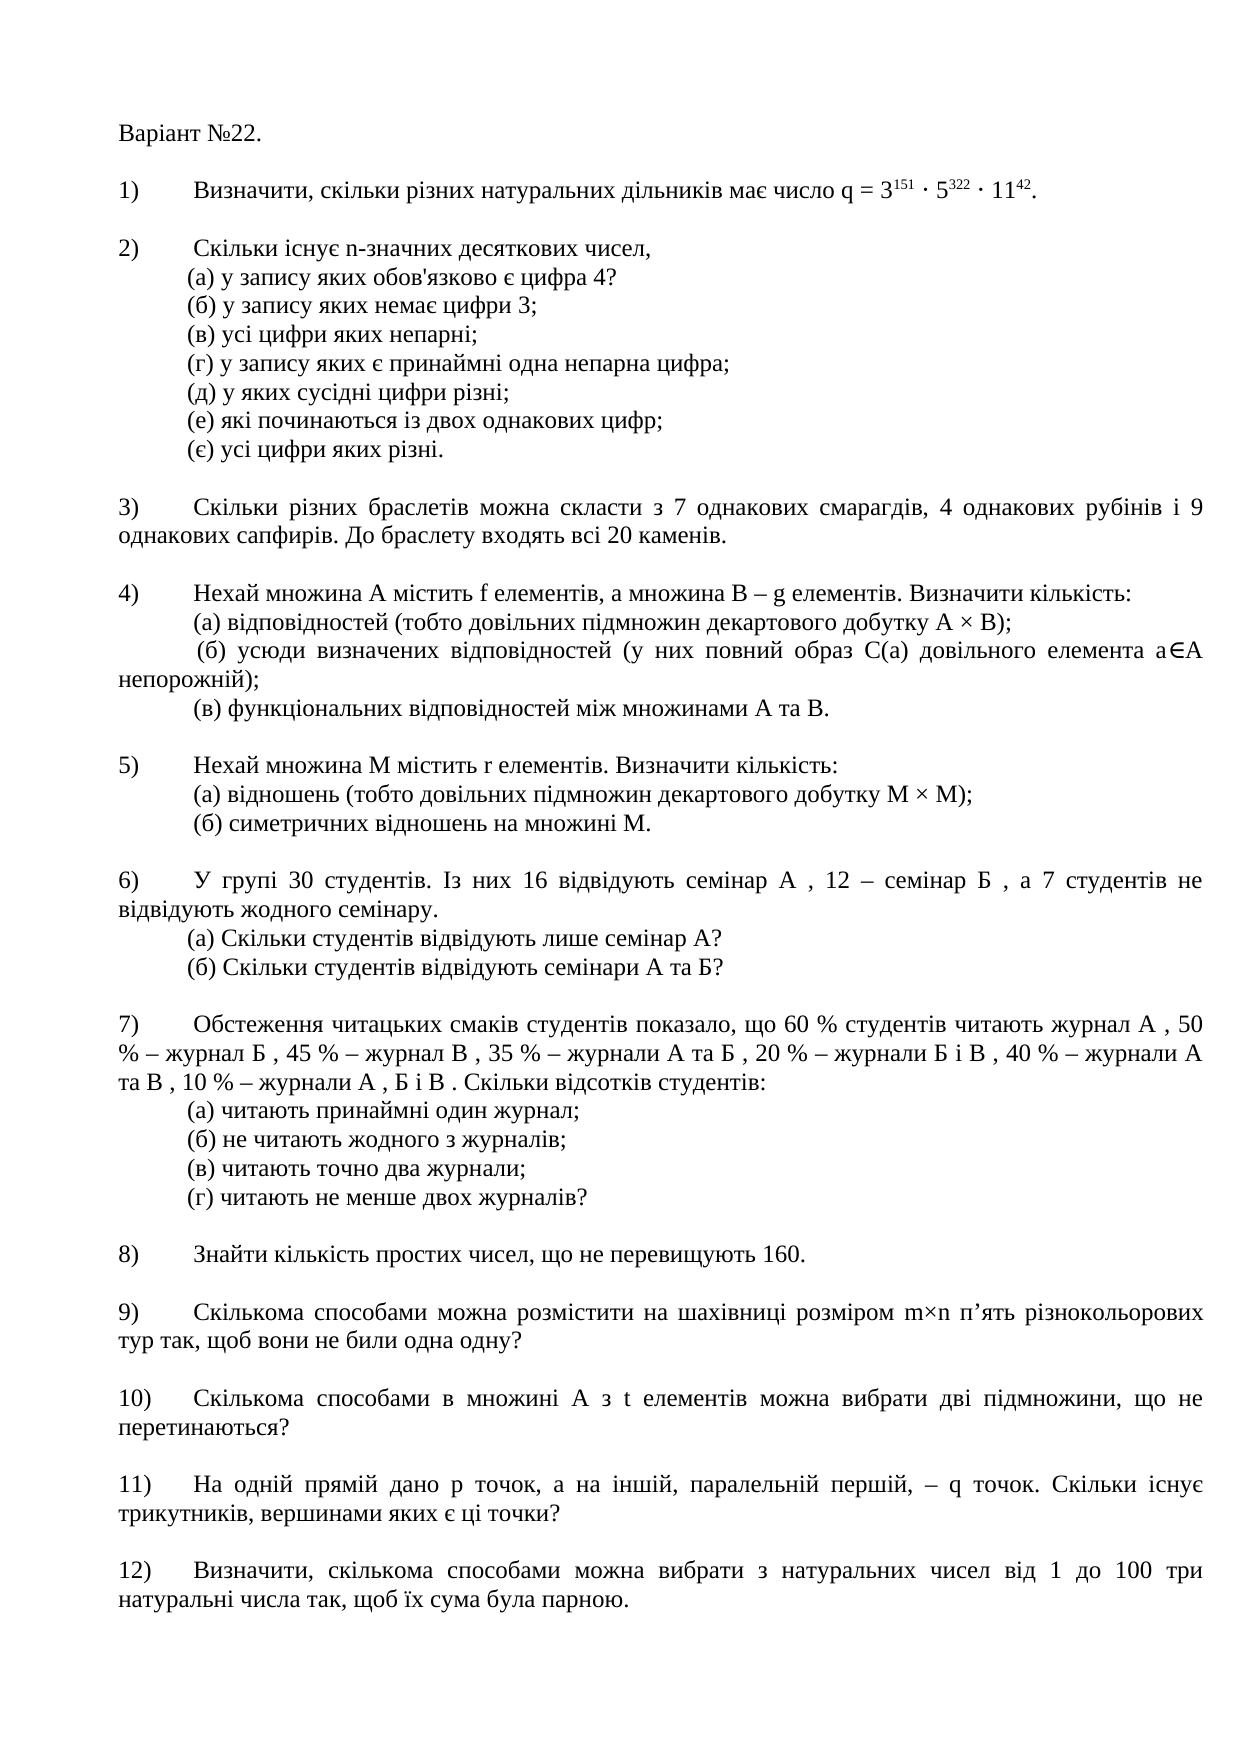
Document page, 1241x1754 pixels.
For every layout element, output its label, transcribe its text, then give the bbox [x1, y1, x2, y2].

list (е) які починаються із двох однакових цифр; [118, 406, 1205, 434]
list У групі 30 студентів. Із них 16 відвідують семінар А , 12 – семінар Б , а 7 студентів не відвідують жодного семінару. [118, 866, 1205, 923]
list Скiльки рiзних браслетiв можна скласти з 7 однакових смарагдiв, 4 однакових рубiнiв i 9 однакових сапфирiв. До браслету входять всi 20 каменiв. [118, 492, 1205, 549]
list (а) читають принаймні один журнал; [118, 1096, 1205, 1124]
list Обстеження читацьких смаків студентів показало, що 60 % студентів читають журнал А , 50 % – журнал Б , 45 % – журнал В , 35 % – журнали А та Б , 20 % – журнали Б і В , 40 % – журнали А та В , 10 % – журнали А , Б і В . Скільки відсотків студентів: [118, 1009, 1205, 1096]
list (в) усі цифри яких непарні; [118, 319, 1205, 348]
list Нехай множина M містить r елементів. Визначити кількість: [118, 751, 1205, 779]
list Скількома способами в множині A з t елементів можна вибрати дві підмножини, що не перетинаються? [118, 1383, 1205, 1441]
list Нехай множина A містить f елементів, а множина B – g елементів. Визначити кількість: [118, 578, 1205, 607]
list Знайти кількість простих чисел, що не перевищують 160. [118, 1239, 1205, 1268]
text Варіант №22. [118, 118, 1205, 147]
list Скільки існує n-значних десяткових чисел, [118, 233, 1205, 262]
list На одній прямій дано p точок, а на іншій, паралельній першій, – q точок. Скільки існує трикутників, вершинами яких є ці точки? [118, 1469, 1205, 1527]
list (а) у запису яких обов'язково є цифра 4? [118, 262, 1205, 291]
list (д) у яких сусідні цифри різні; [118, 377, 1205, 406]
list (в) функціональних відповідностей між множинами A та B. [118, 693, 1205, 722]
list (а) відповідностей (тобто довільних підмножин декартового добутку A × B); [118, 607, 1205, 636]
list (б) усюди визначених відповідностей (у них повний образ C(a) довільного елемента a∈A непорожній); [118, 636, 1205, 693]
list (г) читають не менше двох журналів? [118, 1182, 1205, 1211]
list (в) читають точно два журнали; [118, 1153, 1205, 1182]
list Визначити, скількома способами можна вибрати з натуральних чисел від 1 до 100 три натуральні числа так, щоб їх сума була парною. [118, 1556, 1205, 1613]
list (б) симетричних відношень на множині M. [118, 808, 1205, 837]
list (б) у запису яких немає цифри 3; [118, 291, 1205, 319]
list (а) відношень (тобто довільних підмножин декартового добутку M × M); [118, 779, 1205, 808]
list (а) Скільки студентів відвідують лише семінар А? [118, 923, 1205, 952]
list Скількома способами можна розмістити на шахівниці розміром m×n п’ять різнокольорових тур так, щоб вони не били одна одну? [118, 1297, 1205, 1354]
list (є) усі цифри яких різні. [118, 434, 1205, 463]
list (б) не читають жодного з журналів; [118, 1124, 1205, 1153]
list (б) Скільки студентів відвідують семінари А та Б? [118, 952, 1205, 981]
list (г) у запису яких є принаймні одна непарна цифра; [118, 348, 1205, 377]
list Визначити, скільки різних натуральних дільників має число q = 3151 ⋅ 5322 ⋅ 1142. [118, 176, 1205, 204]
